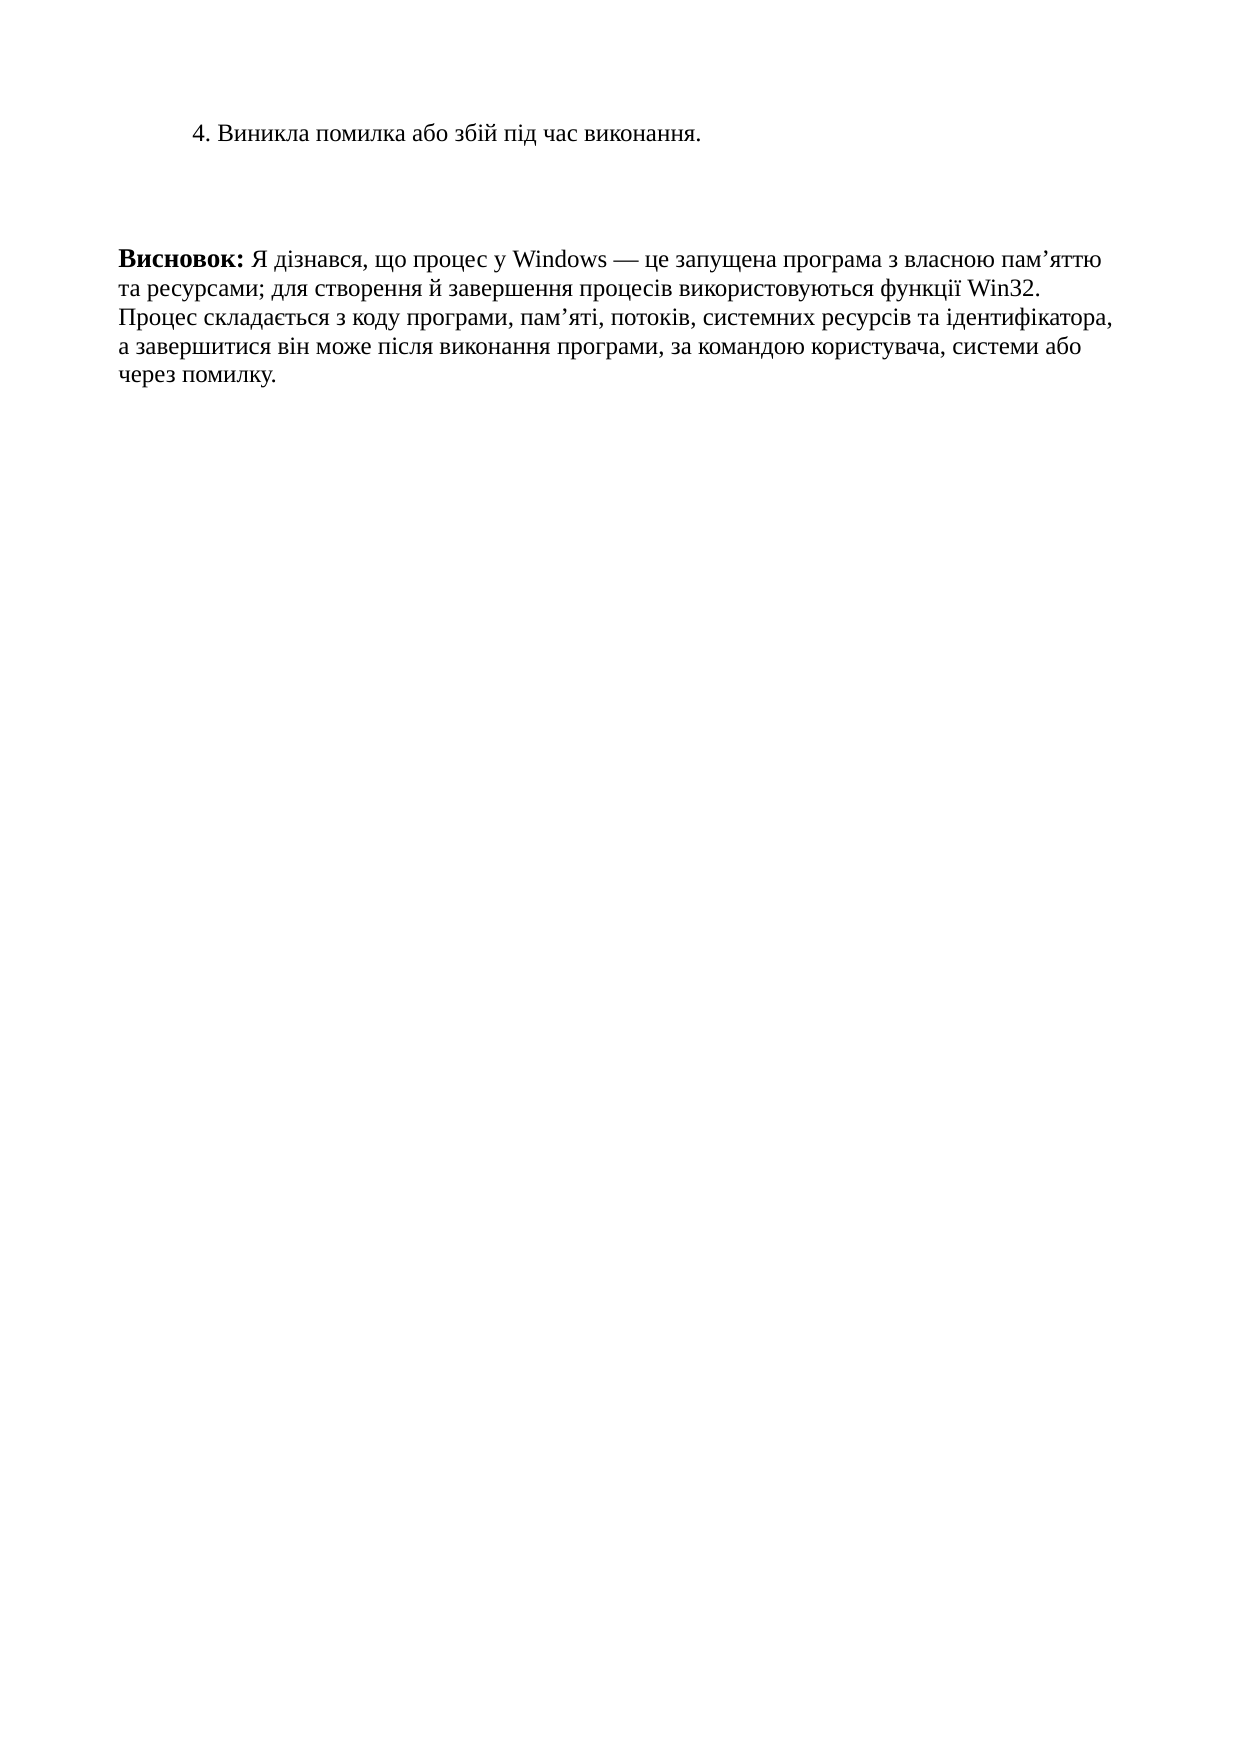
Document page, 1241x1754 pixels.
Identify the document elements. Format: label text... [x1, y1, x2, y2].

list 4. Виникла помилка або збій під час виконання. [162, 118, 1122, 147]
text Висновок: Я дізнався, що процес у Windows — це запущена програма з власною пам’яттю та ресурсами; для створення й завершення процесів використовуються функції Win32. Процес складається з коду програми, пам’яті, потоків, системних ресурсів та ідентифікатора, а завершитися він може після виконання програми, за командою користувача, системи або через помилку. [118, 242, 1122, 388]
